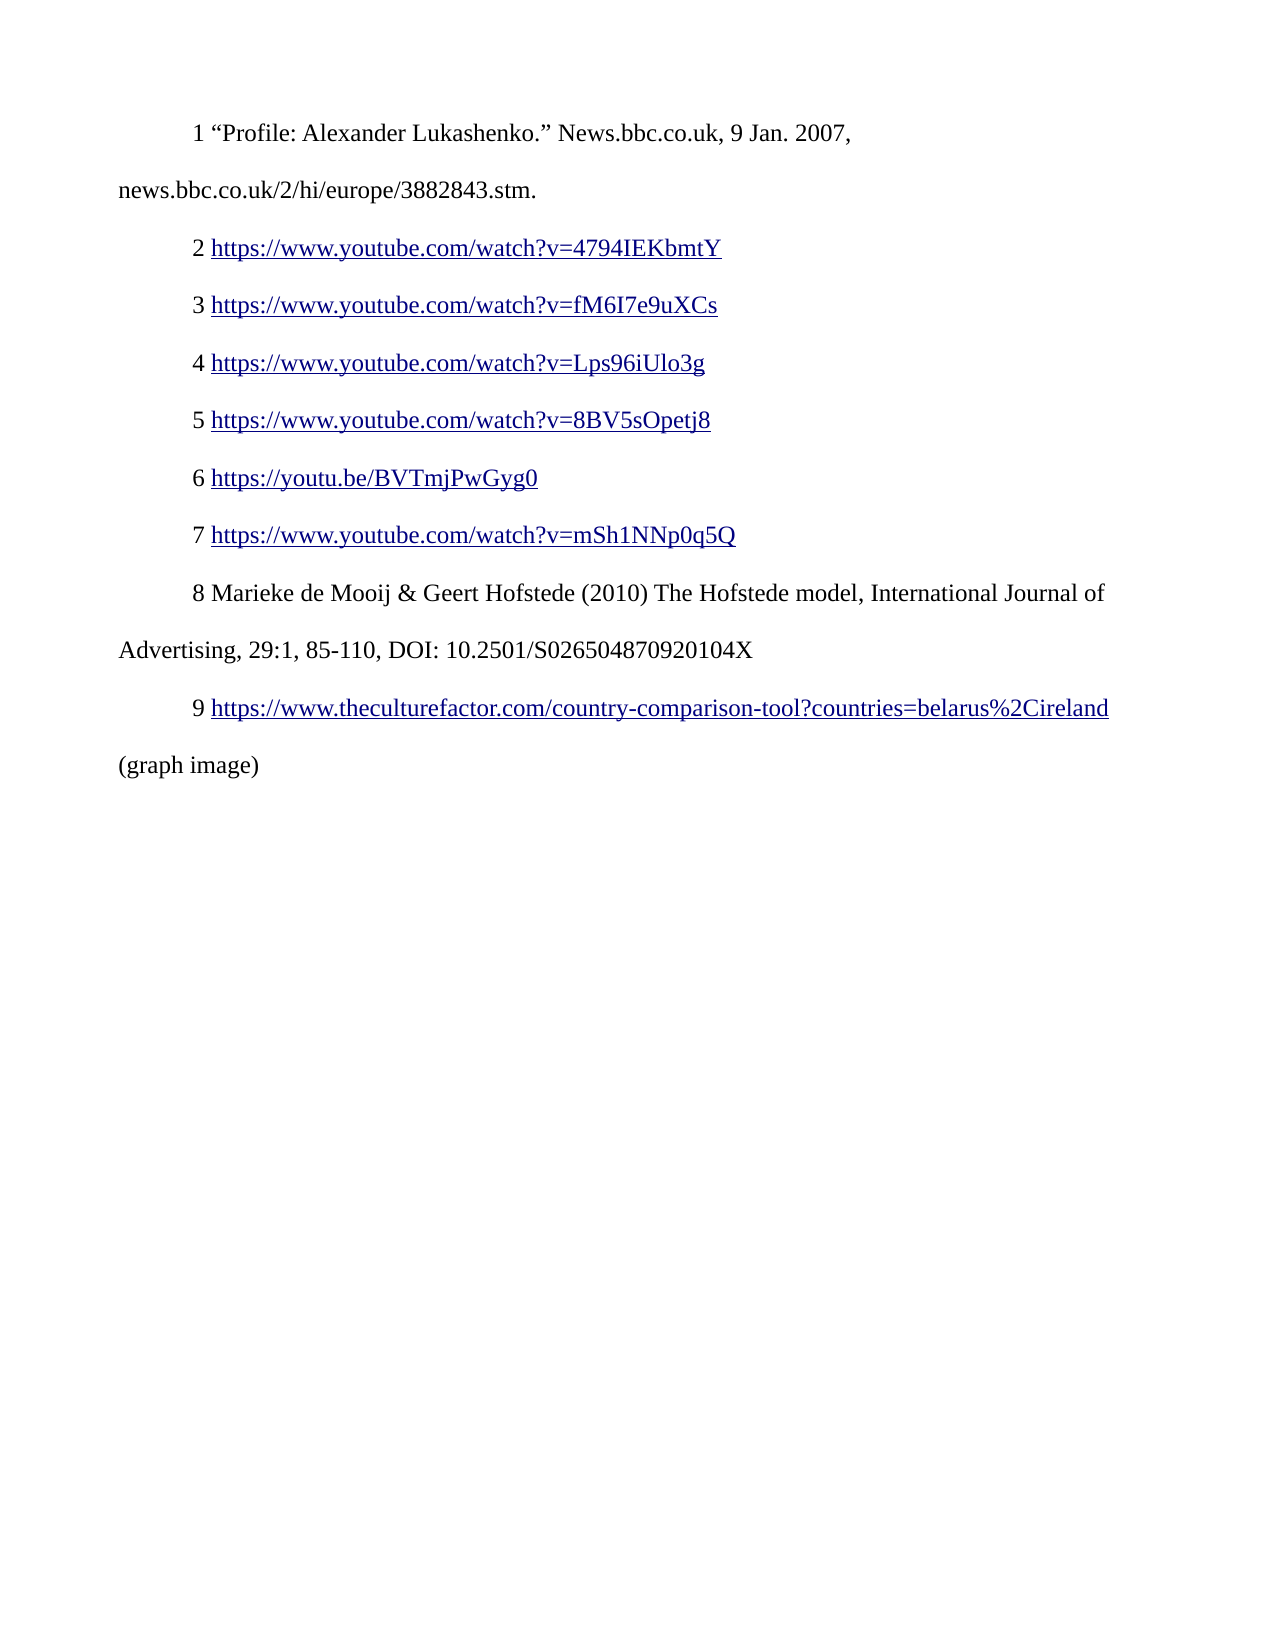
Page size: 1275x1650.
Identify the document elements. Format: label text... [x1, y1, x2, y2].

text ‌2 https://www.youtube.com/watch?v=4794IEKbmtY [118, 233, 1157, 262]
text 6 https://youtu.be/BVTmjPwGyg0 [118, 463, 1157, 492]
text 3 https://www.youtube.com/watch?v=fM6I7e9uXCs [118, 291, 1157, 319]
text 1 “Profile: Alexander Lukashenko.” News.bbc.co.uk, 9 Jan. 2007, news.bbc.co.uk/2/hi/europe/3882843.stm. [118, 118, 1157, 204]
text 5 https://www.youtube.com/watch?v=8BV5sOpetj8 [118, 406, 1157, 434]
text 4 https://www.youtube.com/watch?v=Lps96iUlo3g [118, 348, 1157, 377]
text 9 https://www.theculturefactor.com/country-comparison-tool?countries=belarus%2Cireland (graph image) [118, 693, 1157, 779]
text 8 Marieke de Mooij & Geert Hofstede (2010) The Hofstede model, International Journal of Advertising, 29:1, 85-110, DOI: 10.2501/S026504870920104X [118, 578, 1157, 664]
text 7 https://www.youtube.com/watch?v=mSh1NNp0q5Q [118, 521, 1157, 549]
